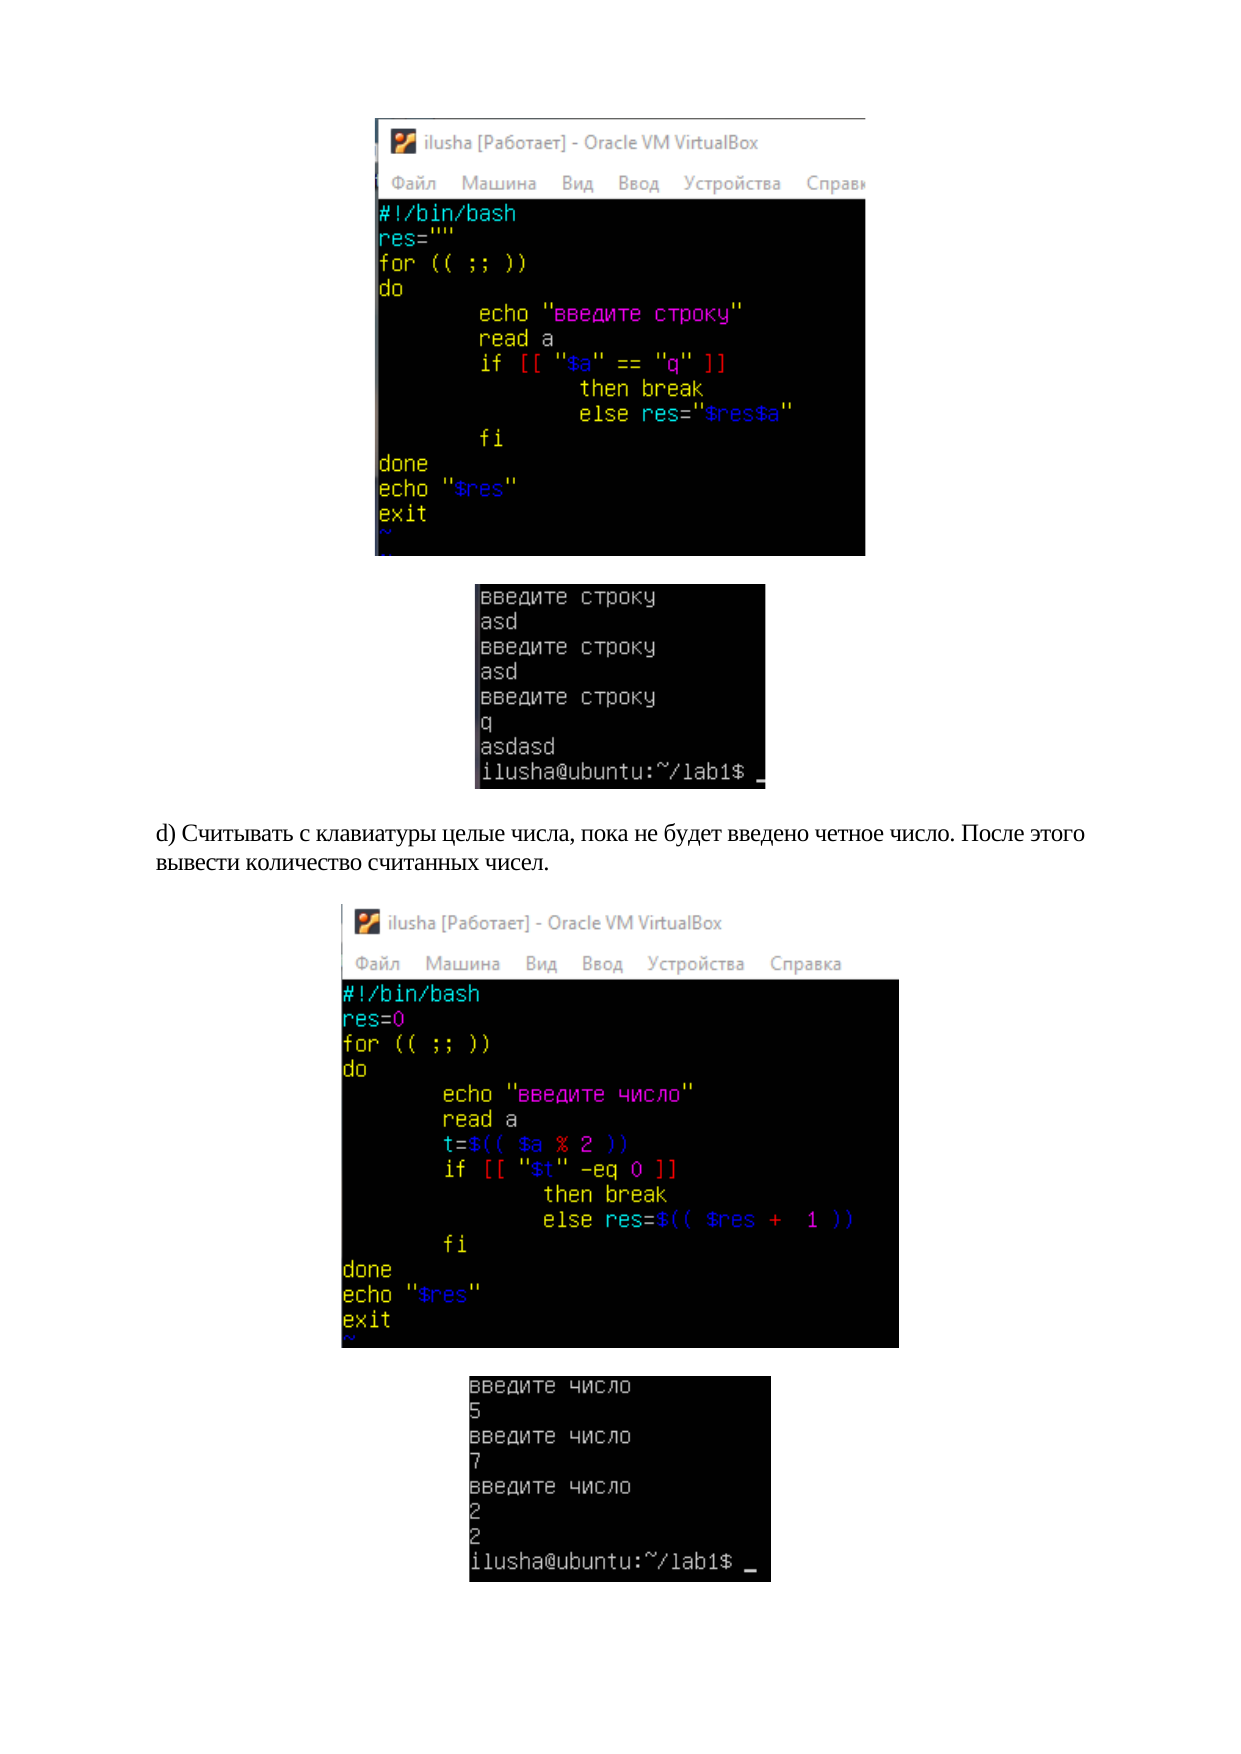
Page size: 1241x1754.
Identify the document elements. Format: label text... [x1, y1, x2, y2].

picture [474, 584, 766, 789]
picture [374, 118, 866, 556]
list d) Считывать с клавиатуры целые числа, пока не будет введено четное число. После этого вывести количество считанных чисел. [156, 818, 1122, 875]
picture [469, 1376, 771, 1582]
picture [341, 904, 899, 1348]
